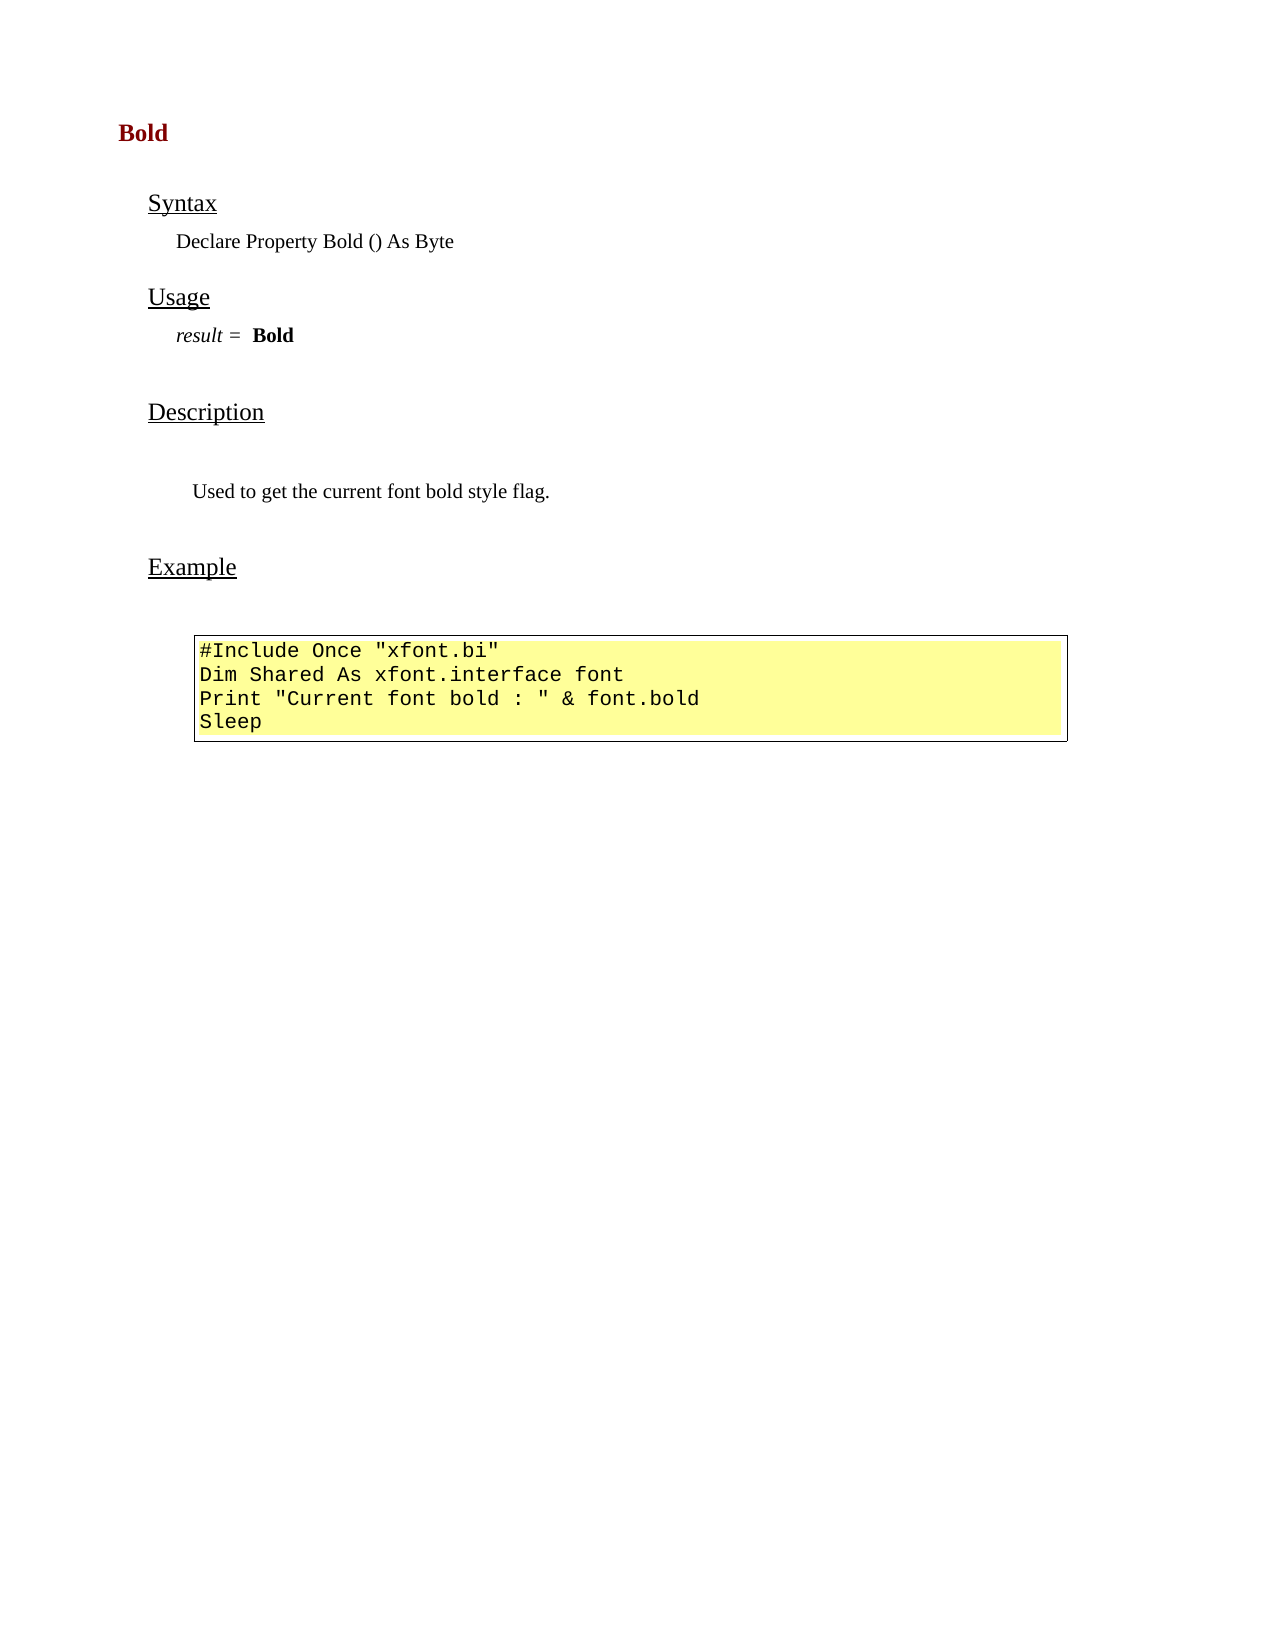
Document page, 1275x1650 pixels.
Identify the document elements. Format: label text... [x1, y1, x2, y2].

text result = Bold [176, 323, 1157, 347]
text Declare Property Bold () As Byte [176, 229, 1157, 253]
text Used to get the current font bold style flag. [118, 479, 1157, 503]
text Syntax [148, 188, 1157, 217]
table_header #Include Once "xfont.bi" Dim Shared As xfont.interface font Print "Current font bold : " & font.bold Sleep [195, 636, 1067, 741]
text Description [148, 397, 1157, 425]
text Example [148, 552, 1157, 581]
text Bold [118, 118, 1157, 147]
text Usage [148, 282, 1157, 311]
